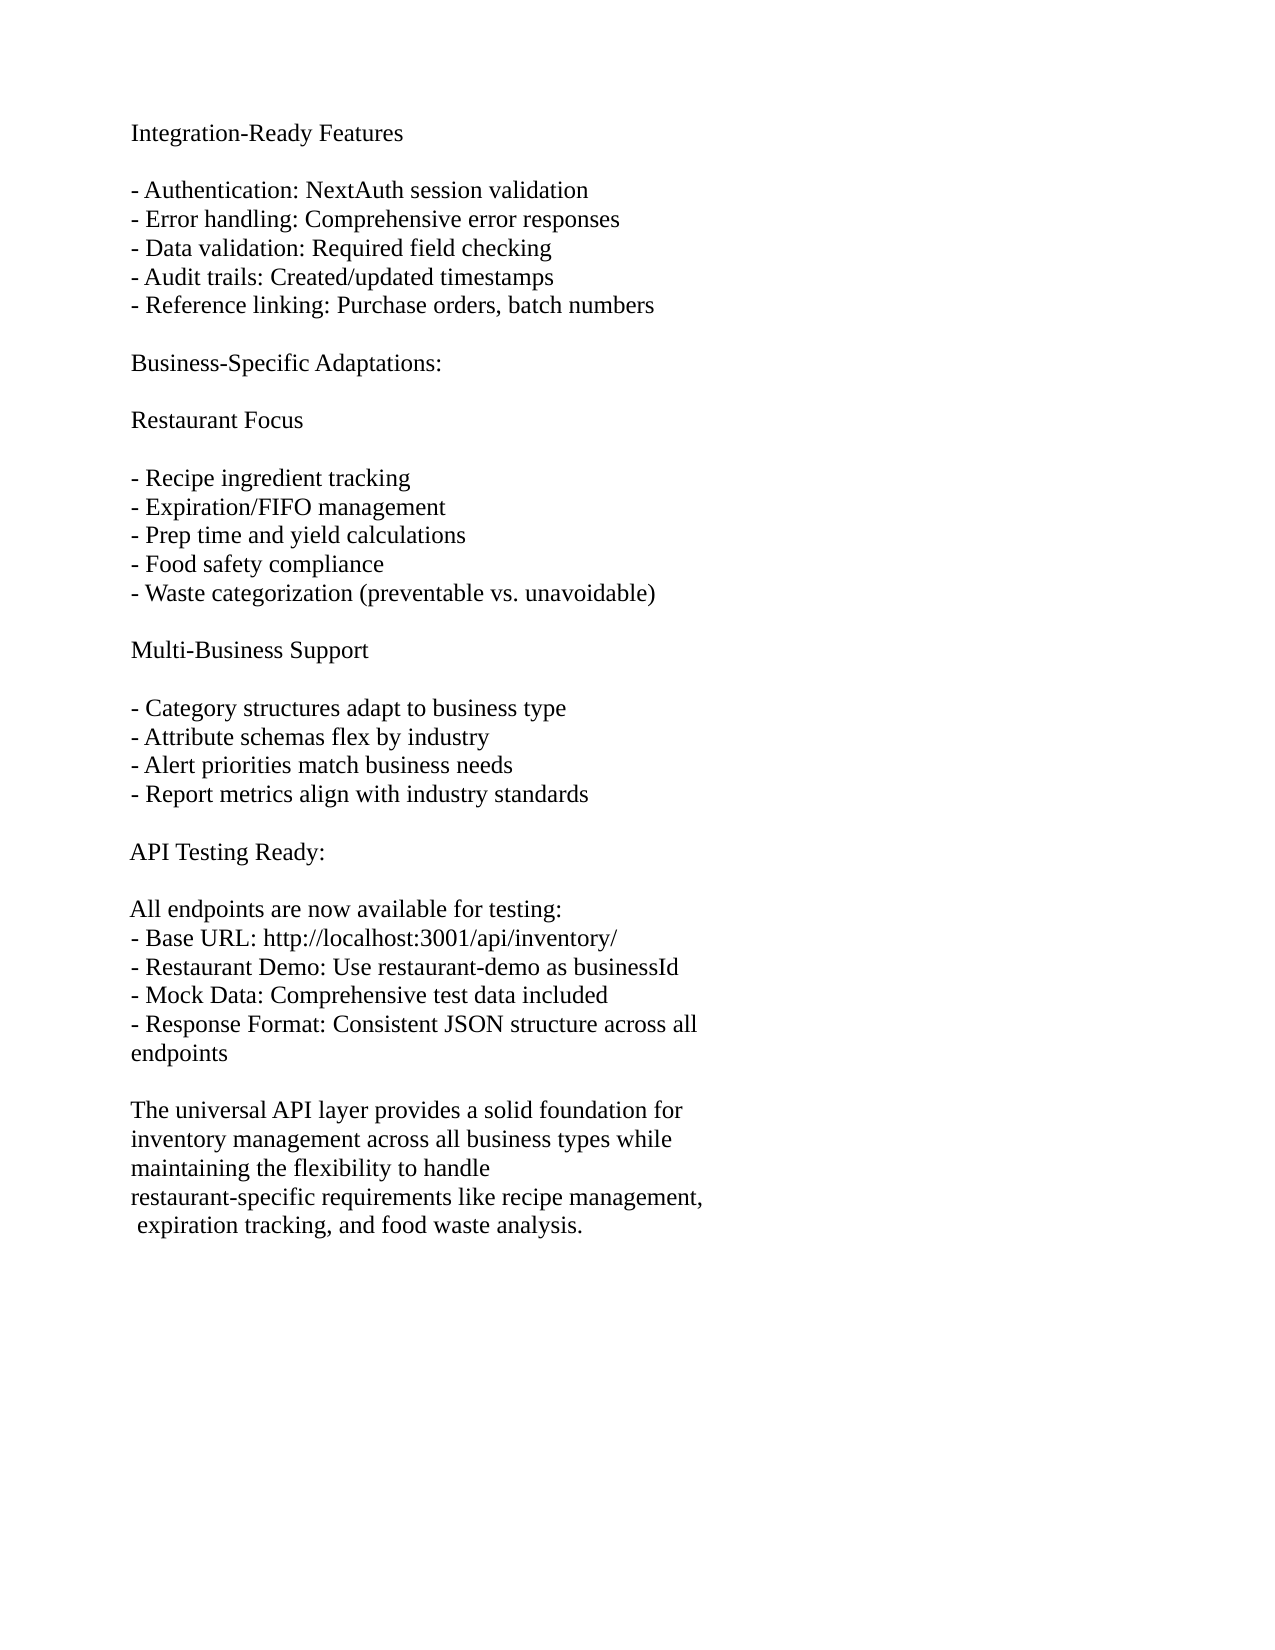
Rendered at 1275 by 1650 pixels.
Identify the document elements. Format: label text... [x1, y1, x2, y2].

text inventory management across all business types while [118, 1124, 1157, 1153]
text endpoints [118, 1038, 1157, 1067]
text - Error handling: Comprehensive error responses [118, 204, 1157, 233]
text - Alert priorities match business needs [118, 751, 1157, 779]
text Multi-Business Support [118, 636, 1157, 664]
text Business-Specific Adaptations: [118, 348, 1157, 377]
text - Restaurant Demo: Use restaurant-demo as businessId [118, 952, 1157, 981]
text Restaurant Focus [118, 406, 1157, 434]
text - Prep time and yield calculations [118, 521, 1157, 549]
text - Data validation: Required field checking [118, 233, 1157, 262]
text Integration-Ready Features [118, 118, 1157, 147]
text - Base URL: http://localhost:3001/api/inventory/ [118, 923, 1157, 952]
text maintaining the flexibility to handle [118, 1153, 1157, 1182]
text - Expiration/FIFO management [118, 492, 1157, 521]
text - Authentication: NextAuth session validation [118, 176, 1157, 204]
text restaurant-specific requirements like recipe management, [118, 1182, 1157, 1211]
text The universal API layer provides a solid foundation for [118, 1096, 1157, 1124]
text All endpoints are now available for testing: [118, 894, 1157, 923]
text - Attribute schemas flex by industry [118, 722, 1157, 751]
text - Waste categorization (preventable vs. unavoidable) [118, 578, 1157, 607]
text API Testing Ready: [118, 837, 1157, 866]
text - Reference linking: Purchase orders, batch numbers [118, 291, 1157, 319]
text - Response Format: Consistent JSON structure across all [118, 1009, 1157, 1038]
text - Recipe ingredient tracking [118, 463, 1157, 492]
text - Mock Data: Comprehensive test data included [118, 981, 1157, 1009]
text - Report metrics align with industry standards [118, 779, 1157, 808]
text expiration tracking, and food waste analysis. [118, 1211, 1157, 1239]
text - Audit trails: Created/updated timestamps [118, 262, 1157, 291]
text - Food safety compliance [118, 549, 1157, 578]
text - Category structures adapt to business type [118, 693, 1157, 722]
